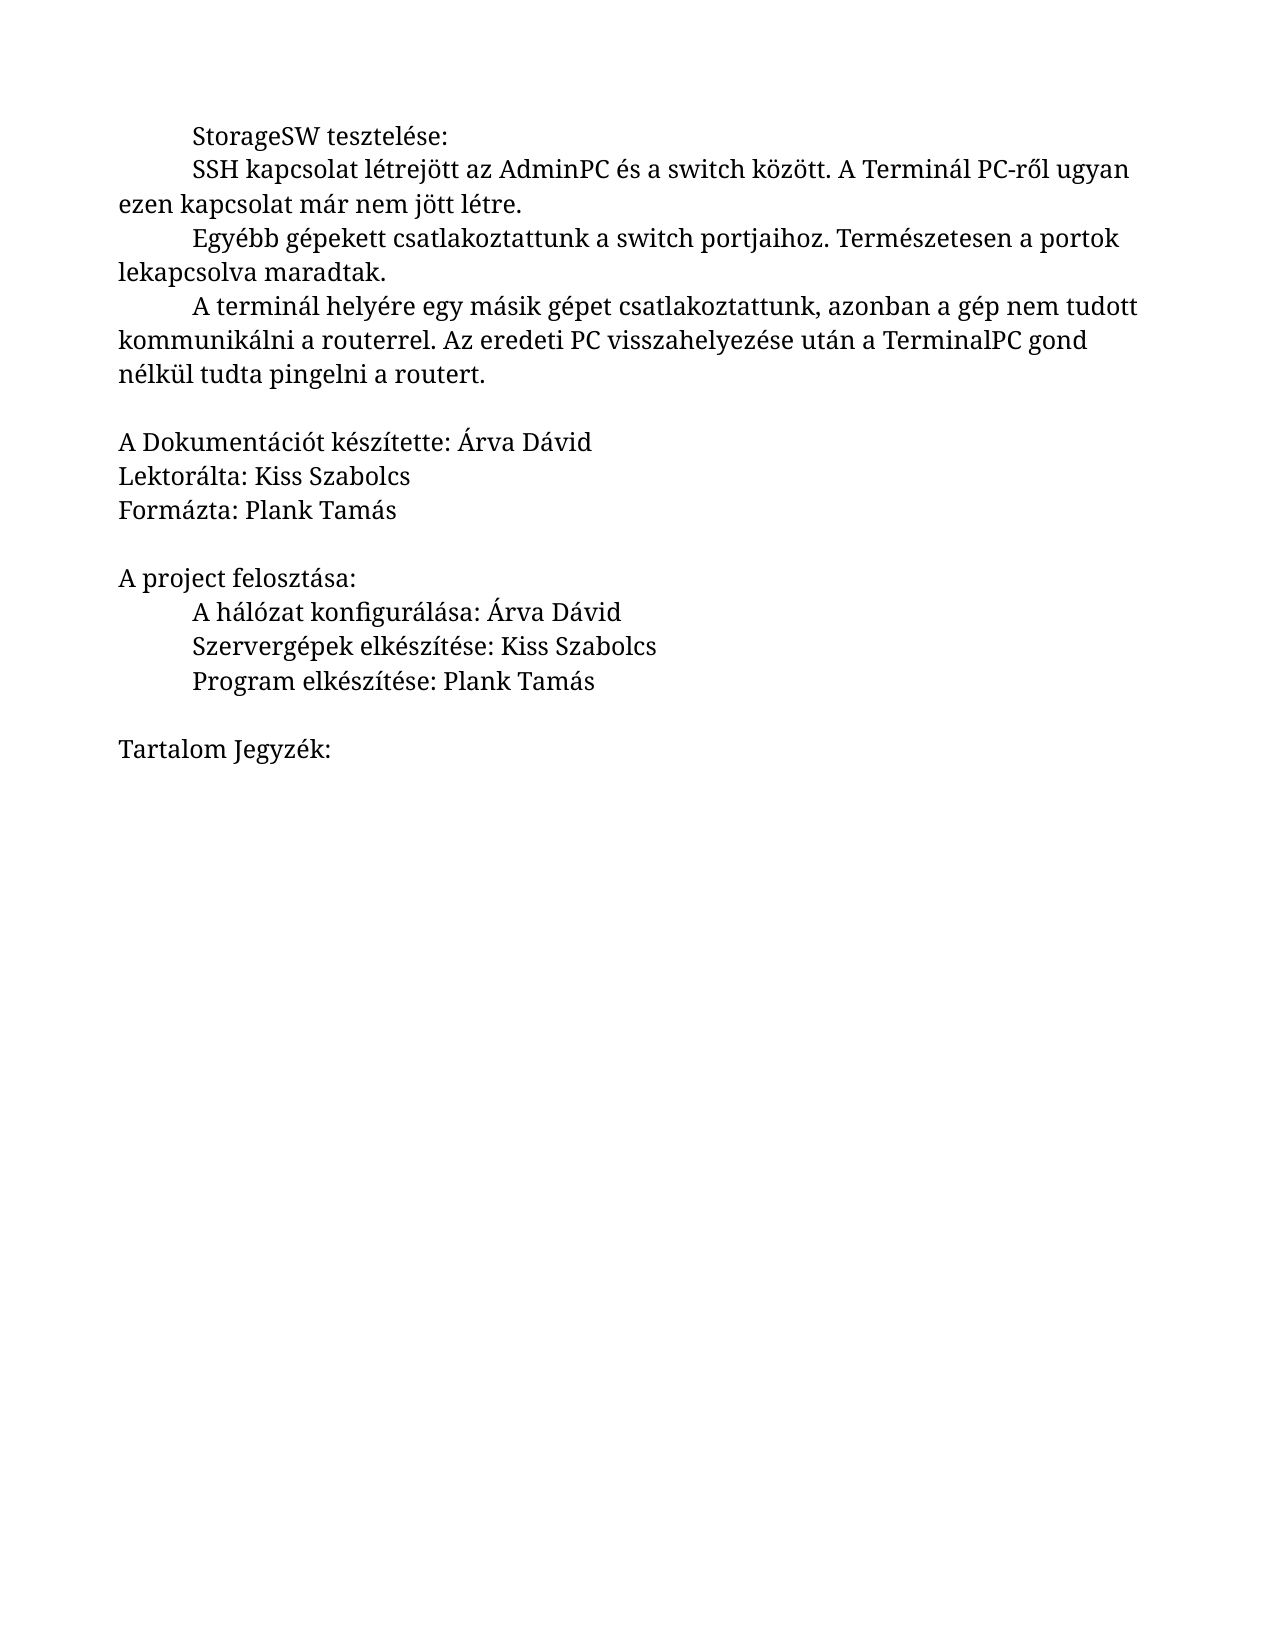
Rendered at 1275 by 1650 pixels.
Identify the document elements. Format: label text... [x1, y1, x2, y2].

text SSH kapcsolat létrejött az AdminPC és a switch között. A Terminál PC-ről ugyan ezen kapcsolat már nem jött létre. [118, 152, 1157, 220]
text Egyébb gépekett csatlakoztattunk a switch portjaihoz. Természetesen a portok lekapcsolva maradtak. [118, 220, 1157, 288]
text A hálózat konfigurálása: Árva Dávid [118, 595, 1157, 629]
text Program elkészítése: Plank Tamás [118, 663, 1157, 697]
text A Dokumentációt készítette: Árva Dávid [118, 425, 1157, 459]
text Szervergépek elkészítése: Kiss Szabolcs [118, 629, 1157, 663]
text Formázta: Plank Tamás [118, 493, 1157, 527]
text StorageSW tesztelése: [118, 118, 1157, 152]
text Tartalom Jegyzék: [118, 731, 1157, 765]
text A terminál helyére egy másik gépet csatlakoztattunk, azonban a gép nem tudott kommunikálni a routerrel. Az eredeti PC visszahelyezése után a TerminalPC gond nélkül tudta pingelni a routert. [118, 288, 1157, 391]
text A project felosztása: [118, 561, 1157, 595]
text Lektorálta: Kiss Szabolcs [118, 459, 1157, 493]
